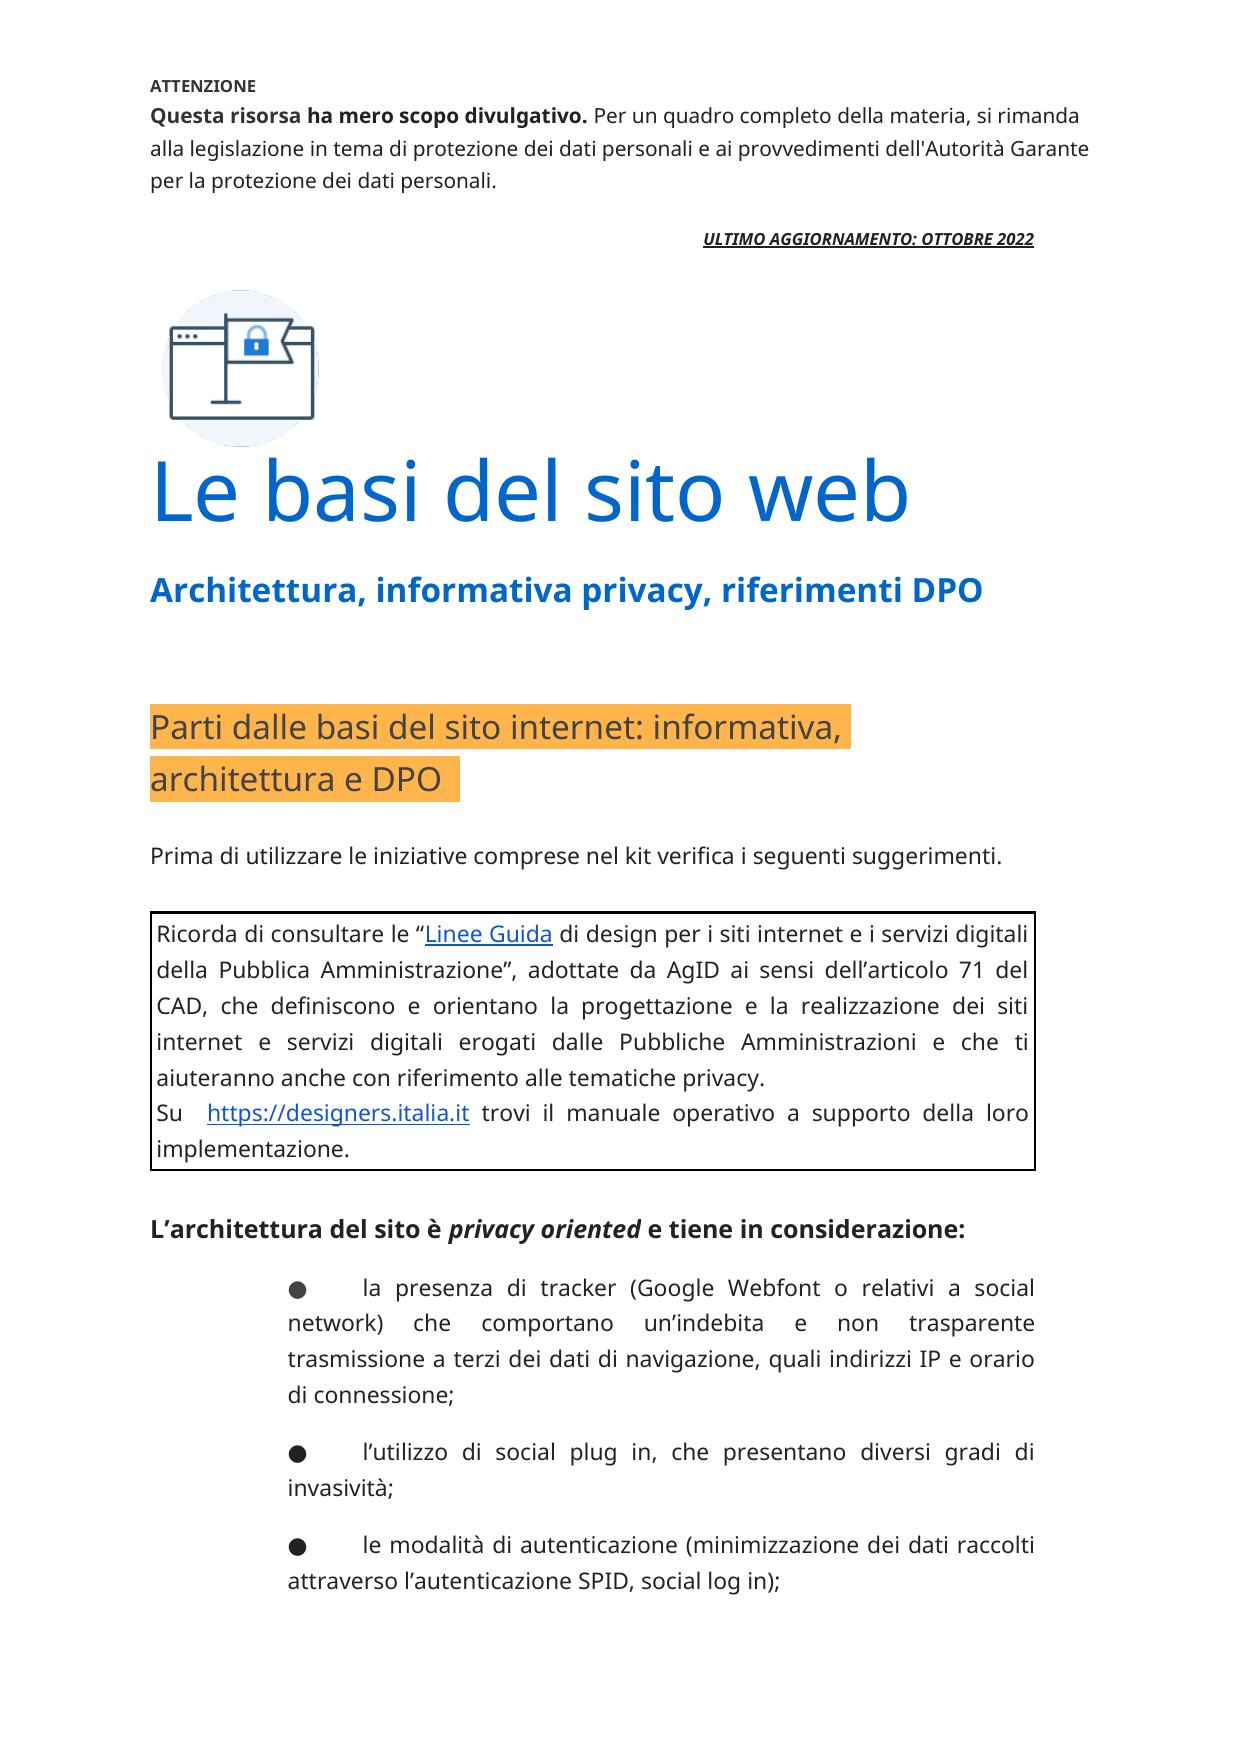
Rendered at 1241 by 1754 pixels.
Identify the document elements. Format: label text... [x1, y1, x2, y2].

list le modalità di autenticazione (minimizzazione dei dati raccolti attraverso l’autenticazione SPID, social log in); [287, 1529, 1036, 1596]
text Ricorda di consultare le “Linee Guida di design per i siti internet e i servizi digitali della Pubblica Amministrazione”, adottate da AgID ai sensi dell’articolo 71 del CAD, che definiscono e orientano la progettazione e la realizzazione dei siti internet e servizi digitali erogati dalle Pubbliche Amministrazioni e che ti aiuteranno anche con riferimento alle tematiche privacy. [152, 914, 1034, 1091]
subtitle Architettura, informativa privacy, riferimenti DPO [993, 567, 1036, 612]
text Su https://designers.italia.it trovi il manuale operativo a supporto della loro implementazione. [152, 1091, 1034, 1169]
text ULTIMO AGGIORNAMENTO: OTTOBRE 2022 [150, 227, 1036, 250]
text L’architettura del sito è privacy oriented e tiene in considerazione: [150, 1211, 1036, 1246]
text Prima di utilizzare le iniziative comprese nel kit verifica i seguenti suggerimenti. [150, 839, 1036, 871]
title Le basi del sito web [150, 279, 1036, 546]
subtitle Parti dalle basi del sito internet: informativa, architettura e DPO [150, 704, 1036, 802]
list l’utilizzo di social plug in, che presentano diversi gradi di invasività; [287, 1436, 1036, 1503]
list la presenza di tracker (Google Webfont o relativi a social network) che comportano un’indebita e non trasparente trasmissione a terzi dei dati di navigazione, quali indirizzi IP e orario di connessione; [287, 1271, 1036, 1411]
